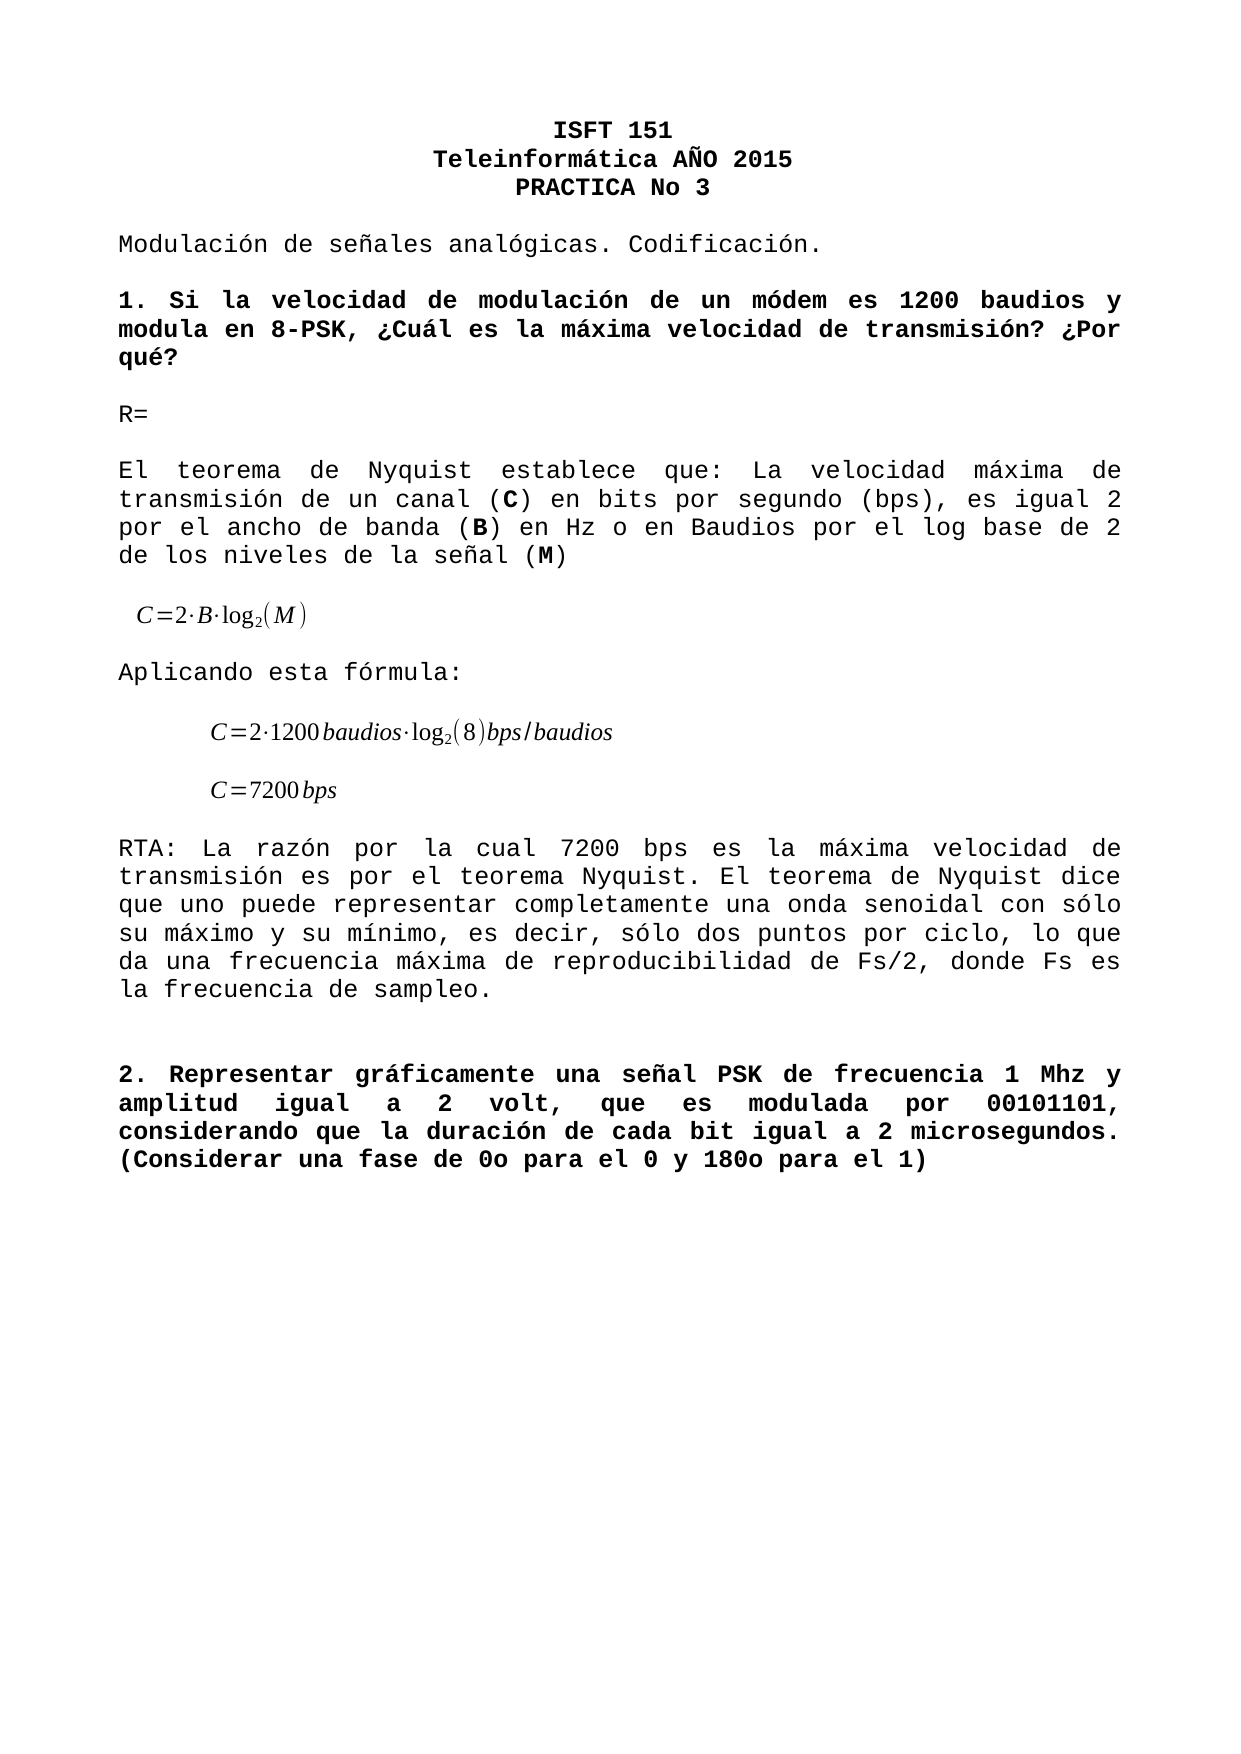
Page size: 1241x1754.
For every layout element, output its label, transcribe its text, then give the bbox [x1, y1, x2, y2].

text ISFT 151 [118, 118, 1122, 146]
text El teorema de Nyquist establece que: La velocidad máxima de transmisión de un canal (C) en bits por segundo (bps), es igual 2 por el ancho de banda (B) en Hz o en Baudios por el log base de 2 de los niveles de la señal (M) [118, 458, 1122, 571]
text Teleinformática AÑO 2015 [118, 146, 1122, 175]
text RTA: La razón por la cual 7200 bps es la máxima velocidad de transmisión es por el teorema Nyquist. El teorema de Nyquist dice que uno puede representar completamente una onda senoidal con sólo su máximo y su mínimo, es decir, sólo dos puntos por ciclo, lo que da una frecuencia máxima de reproducibilidad de Fs/2, donde Fs es la frecuencia de sampleo. [118, 835, 1122, 1005]
text PRACTICA No 3 [118, 175, 1122, 203]
text Aplicando esta fórmula: [118, 660, 1122, 688]
text 2. Representar gráficamente una señal PSK de frecuencia 1 Mhz y amplitud igual a 2 volt, que es modulada por 00101101, considerando que la duración de cada bit igual a 2 microsegundos. (Considerar una fase de 0o para el 0 y 180o para el 1) [118, 1062, 1122, 1175]
text 1. Si la velocidad de modulación de un módem es 1200 baudios y modula en 8-PSK, ¿Cuál es la máxima velocidad de transmisión? ¿Por qué? [118, 288, 1122, 373]
text R= [118, 401, 1122, 430]
text Modulación de señales analógicas. Codificación. [118, 231, 1122, 260]
